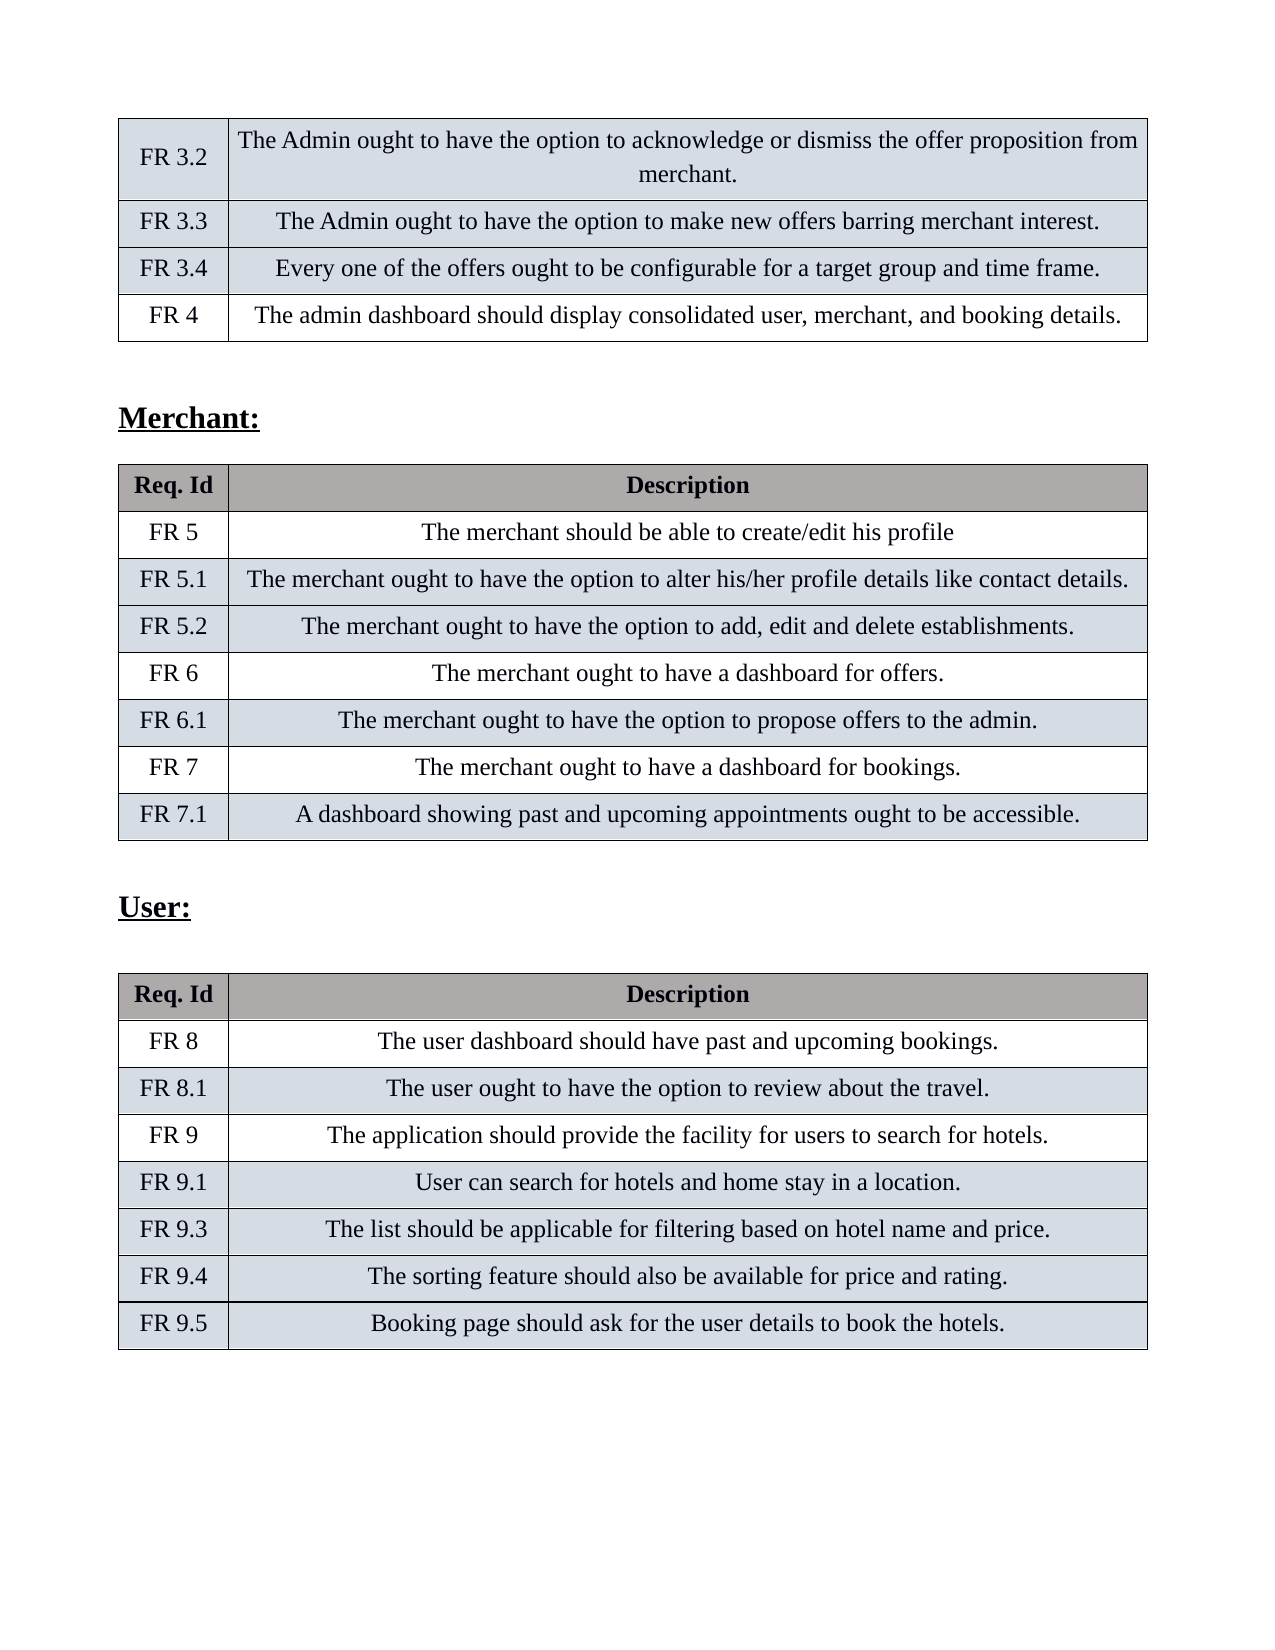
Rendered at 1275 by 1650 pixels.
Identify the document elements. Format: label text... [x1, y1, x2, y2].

table_cell FR 4 [119, 295, 228, 341]
table_cell FR 8.1 [119, 1068, 228, 1113]
table_cell The user dashboard should have past and upcoming bookings. [229, 1021, 1147, 1067]
table_cell The merchant ought to have a dashboard for bookings. [229, 747, 1147, 793]
table_cell The application should provide the facility for users to search for hotels. [229, 1115, 1147, 1161]
table_cell The Admin ought to have the option to make new offers barring merchant interest. [229, 201, 1147, 247]
table_cell FR 6 [119, 653, 228, 699]
table_cell FR 7.1 [119, 794, 228, 839]
table_cell Every one of the offers ought to be configurable for a target group and time frame. [229, 248, 1147, 293]
table_cell A dashboard showing past and upcoming appointments ought to be accessible. [229, 794, 1147, 839]
table_cell FR 6.1 [119, 700, 228, 746]
table_cell FR 9 [119, 1115, 228, 1161]
table_cell Booking page should ask for the user details to book the hotels. [229, 1303, 1147, 1348]
table_cell The user ought to have the option to review about the travel. [229, 1068, 1147, 1113]
table_cell FR 7 [119, 747, 228, 793]
table_cell FR 5 [119, 512, 228, 558]
table_cell FR 5.2 [119, 606, 228, 652]
table_cell FR 8 [119, 1021, 228, 1067]
table_header Description [229, 465, 1147, 511]
table_cell User can search for hotels and home stay in a location. [229, 1162, 1147, 1207]
table_cell The merchant ought to have a dashboard for offers. [229, 653, 1147, 699]
text Merchant: [118, 399, 1157, 435]
table_cell FR 3.2 [119, 119, 228, 199]
table_cell The admin dashboard should display consolidated user, merchant, and booking details. [229, 295, 1147, 341]
text User: [118, 888, 1157, 924]
table_cell The Admin ought to have the option to acknowledge or dismiss the offer proposition from merchant. [229, 119, 1147, 199]
table_cell The list should be applicable for filtering based on hotel name and price. [229, 1209, 1147, 1254]
table_header Description [229, 974, 1147, 1019]
table_header Req. Id [119, 465, 228, 511]
table_header Req. Id [119, 974, 228, 1019]
table_cell FR 9.4 [119, 1256, 228, 1301]
table_cell FR 9.5 [119, 1303, 228, 1348]
table_cell The merchant should be able to create/edit his profile [229, 512, 1147, 558]
table_cell FR 9.3 [119, 1209, 228, 1254]
table_cell The sorting feature should also be available for price and rating. [229, 1256, 1147, 1301]
table_cell The merchant ought to have the option to add, edit and delete establishments. [229, 606, 1147, 652]
table_cell FR 9.1 [119, 1162, 228, 1207]
table_cell FR 5.1 [119, 559, 228, 605]
table_cell FR 3.3 [119, 201, 228, 247]
table_cell The merchant ought to have the option to alter his/her profile details like contact details. [229, 559, 1147, 605]
table_cell FR 3.4 [119, 248, 228, 293]
table_cell The merchant ought to have the option to propose offers to the admin. [229, 700, 1147, 746]
